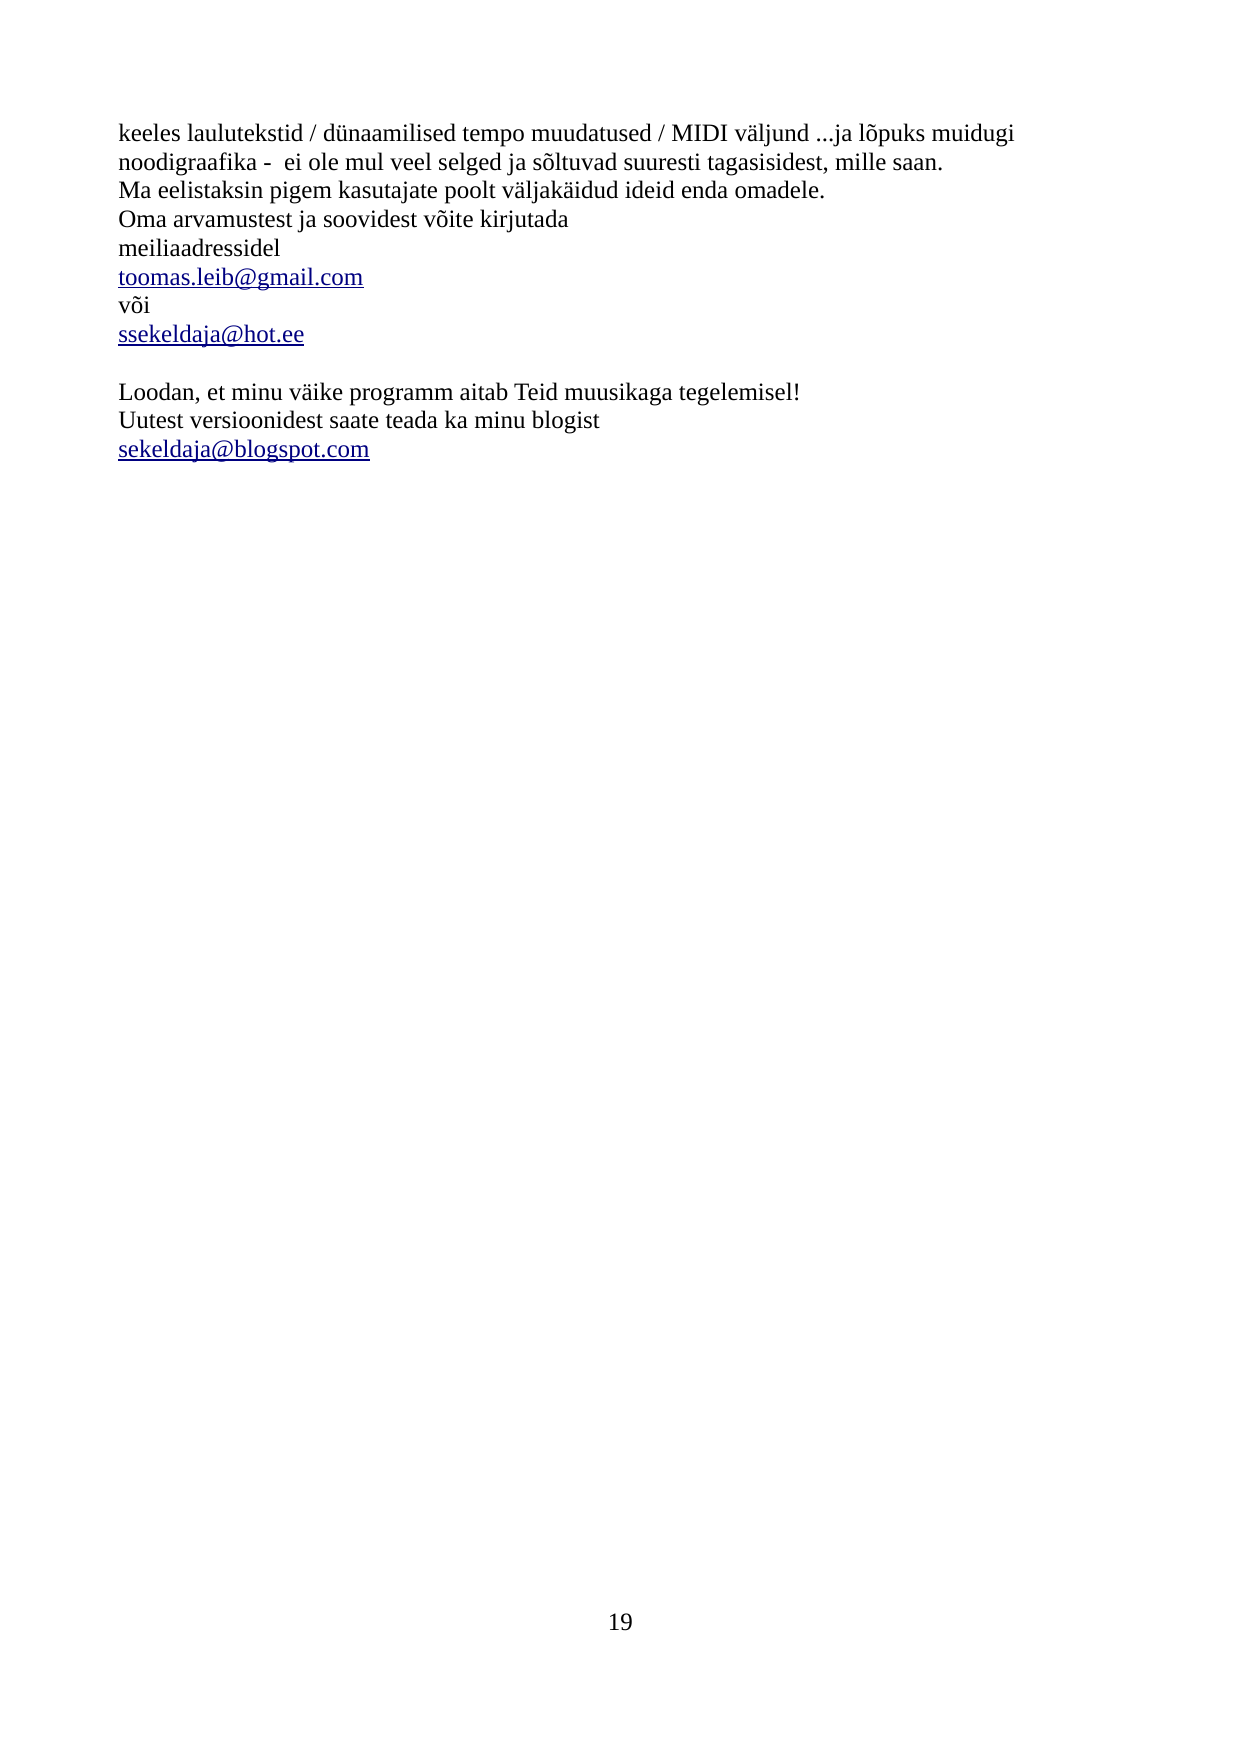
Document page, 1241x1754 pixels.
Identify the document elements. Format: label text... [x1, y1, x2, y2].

text Loodan, et minu väike programm aitab Teid muusikaga tegelemisel! [118, 377, 1122, 406]
text toomas.leib@gmail.com [118, 262, 1122, 291]
text Ma eelistaksin pigem kasutajate poolt väljakäidud ideid enda omadele. [118, 176, 1122, 204]
text meiliaadressidel [118, 233, 1122, 262]
text Oma arvamustest ja soovidest võite kirjutada [118, 204, 1122, 233]
text keeles laulutekstid / dünaamilised tempo muudatused / MIDI väljund ...ja lõpuks muidugi noodigraafika - ei ole mul veel selged ja sõltuvad suuresti tagasisidest, mille saan. [118, 118, 1122, 176]
text või ssekeldaja@hot.ee [118, 291, 1122, 348]
text Uutest versioonidest saate teada ka minu blogist sekeldaja@blogspot.com [118, 406, 1122, 463]
